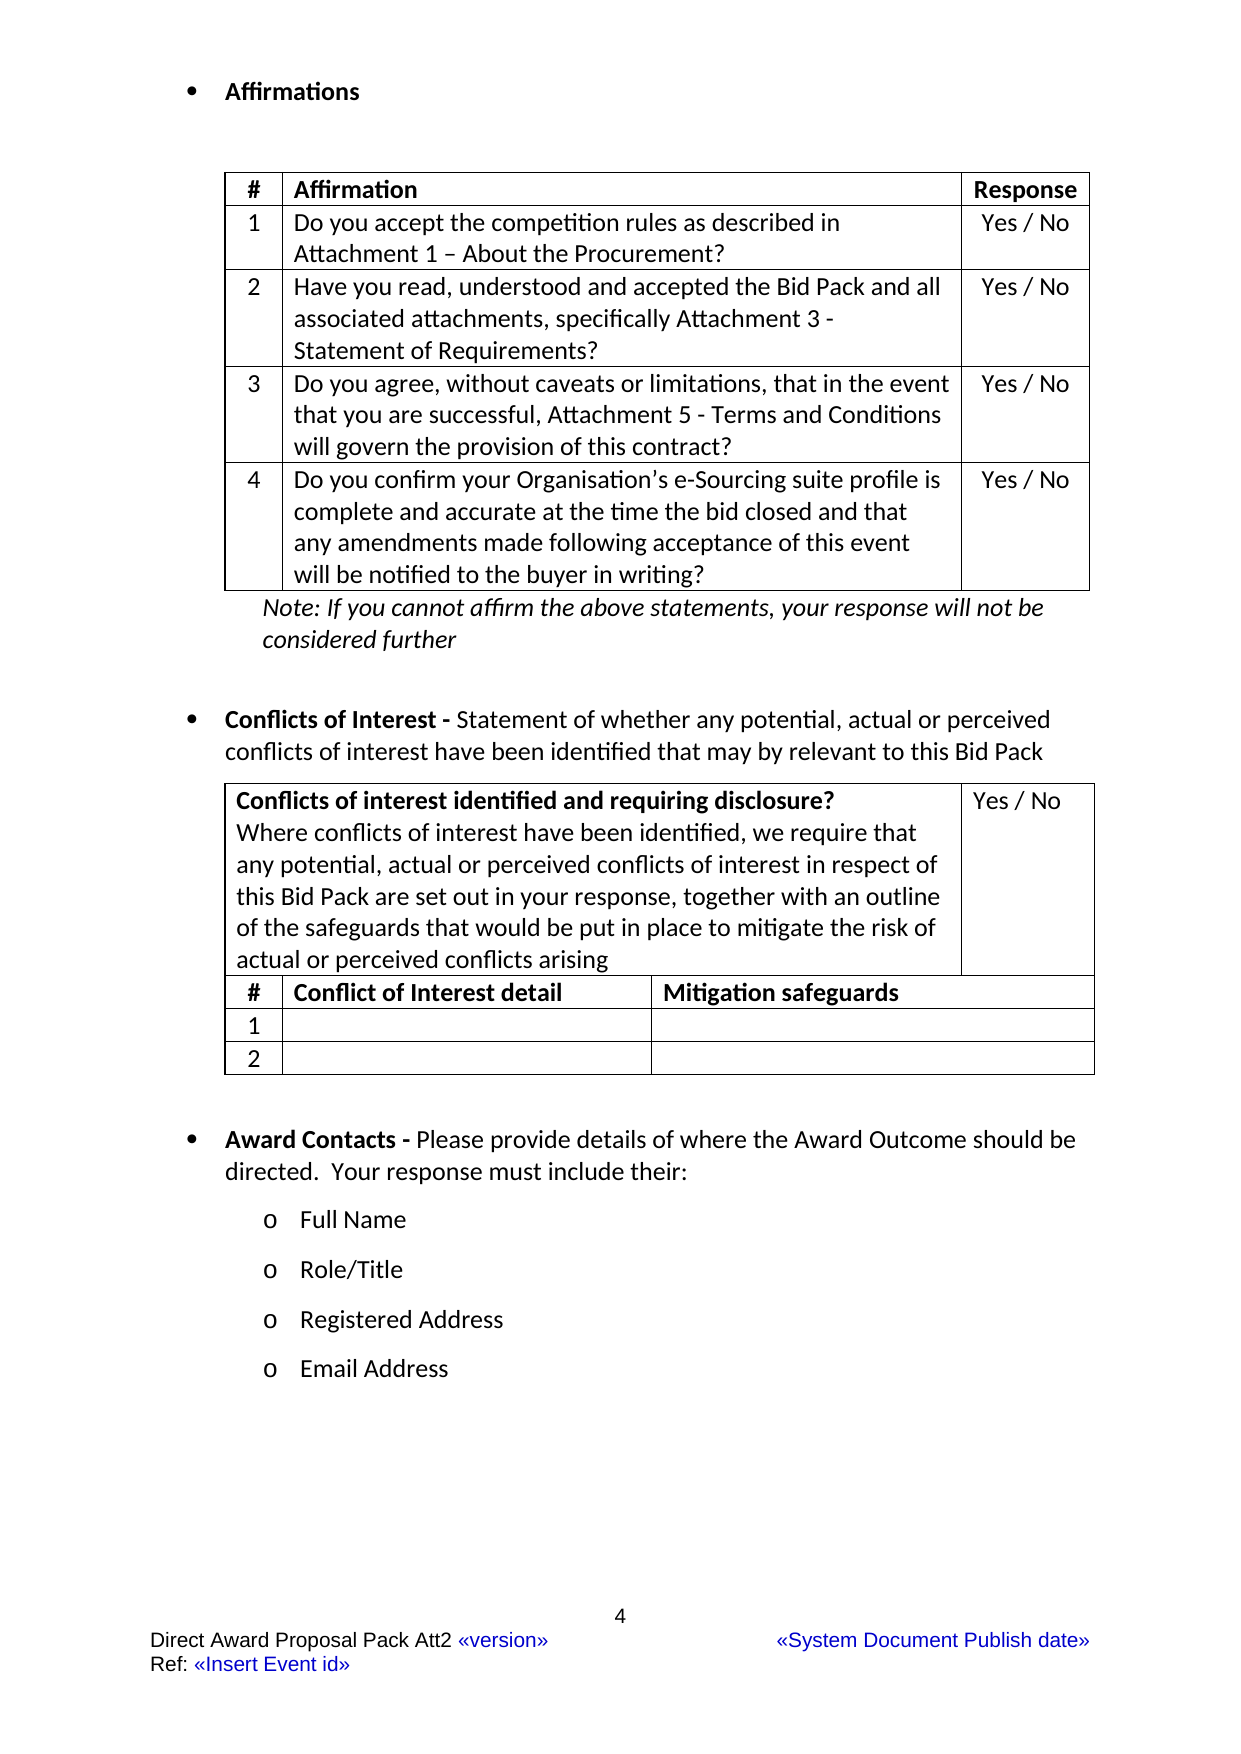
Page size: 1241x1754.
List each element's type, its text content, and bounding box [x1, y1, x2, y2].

list Conflicts of Interest - Statement of whether any potential, actual or perceived conflicts of interest have been identified that may by relevant to this Bid Pack [187, 703, 1090, 767]
table_header # [226, 173, 282, 205]
table_cell 1 [226, 1009, 282, 1041]
table_header Affirmation [283, 173, 961, 205]
table_cell Conflict of Interest detail [283, 976, 651, 1008]
list Role/Title [262, 1253, 1090, 1286]
table_cell 1 [226, 206, 282, 269]
table_cell 2 [226, 1042, 282, 1073]
table_cell Have you read, understood and accepted the Bid Pack and all associated attachments, specifically Attachment 3 - Statement of Requirements? [283, 270, 961, 366]
table_cell [652, 1009, 1094, 1041]
list Email Address [262, 1352, 1090, 1386]
table_header Yes / No [962, 784, 1094, 975]
table_cell 3 [226, 367, 282, 462]
table_cell Yes / No [962, 367, 1089, 462]
table_header Conflicts of interest identified and requiring disclosure? Where conflicts of interest have been identified, we require that any potential, actual or perceived conflicts of interest in respect of this Bid Pack are set out in your response, together with an outline of the safeguards that would be put in place to mitigate the risk of actual or perceived conflicts arising [226, 784, 961, 975]
list Registered Address [262, 1303, 1090, 1336]
table_cell Mitigation safeguards [652, 976, 1094, 1008]
table_cell 4 [226, 463, 282, 590]
table_cell Do you confirm your Organisation’s e-Sourcing suite profile is complete and accurate at the time the bid closed and that any amendments made following acceptance of this event will be notified to the buyer in writing? [283, 463, 961, 590]
table_header Response [962, 173, 1089, 205]
table_cell Yes / No [962, 206, 1089, 269]
table_cell Do you accept the competition rules as described in Attachment 1 – About the Procurement? [283, 206, 961, 269]
list Affirmations [187, 75, 1090, 107]
table_cell [652, 1042, 1094, 1073]
text Note: If you cannot affirm the above statements, your response will not be considered further [262, 591, 1090, 686]
table_cell Yes / No [962, 463, 1089, 590]
table_cell Yes / No [962, 270, 1089, 366]
table_cell [283, 1042, 651, 1073]
list Full Name [262, 1203, 1090, 1236]
list Award Contacts - Please provide details of where the Award Outcome should be directed. Your response must include their: [187, 1123, 1090, 1186]
table_cell [283, 1009, 651, 1041]
table_cell # [226, 976, 282, 1008]
table_cell Do you agree, without caveats or limitations, that in the event that you are successful, Attachment 5 - Terms and Conditions will govern the provision of this contract? [283, 367, 961, 462]
table_cell 2 [226, 270, 282, 366]
